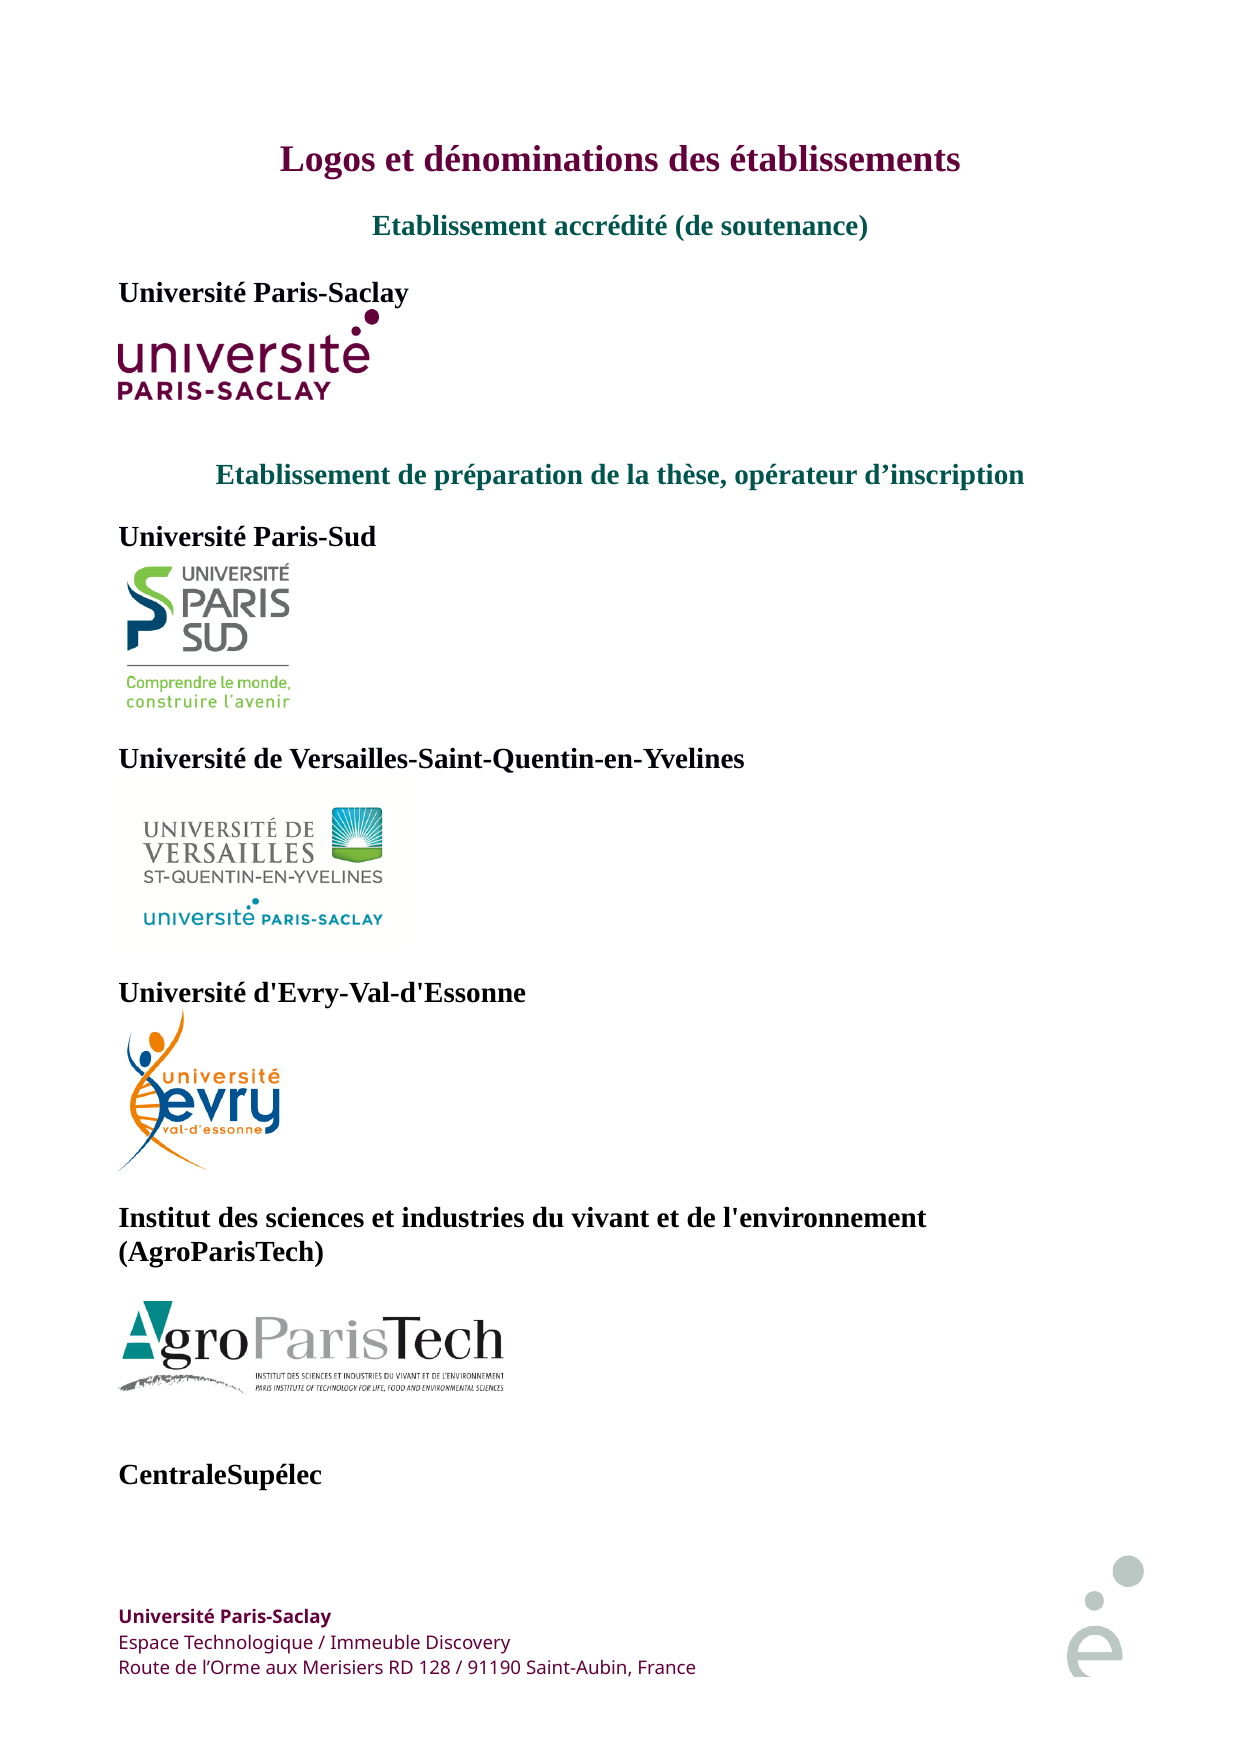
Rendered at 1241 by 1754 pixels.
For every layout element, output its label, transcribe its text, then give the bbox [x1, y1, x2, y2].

text CentraleSupélec [118, 1457, 1122, 1491]
text Institut des sciences et industries du vivant et de l'environnement (AgroParisTech) [118, 1201, 1122, 1268]
subtitle Etablissement accrédité (de soutenance) [118, 208, 1122, 242]
subtitle Université Paris-Sud [118, 519, 1122, 553]
picture [1060, 1547, 1155, 1677]
subtitle Université Paris-Saclay [118, 276, 1122, 309]
picture [118, 553, 298, 713]
text Etablissement de préparation de la thèse, opérateur d’inscription [118, 457, 1122, 491]
subtitle Université de Versailles-Saint-Quentin-en-Yvelines [118, 741, 1122, 775]
picture [118, 309, 379, 400]
text Université d'Evry-Val-d'Essonne [118, 976, 1122, 1009]
picture [118, 1301, 504, 1394]
picture [118, 775, 404, 947]
subtitle Logos et dénominations des établissements [118, 137, 1122, 180]
picture [118, 1009, 280, 1171]
